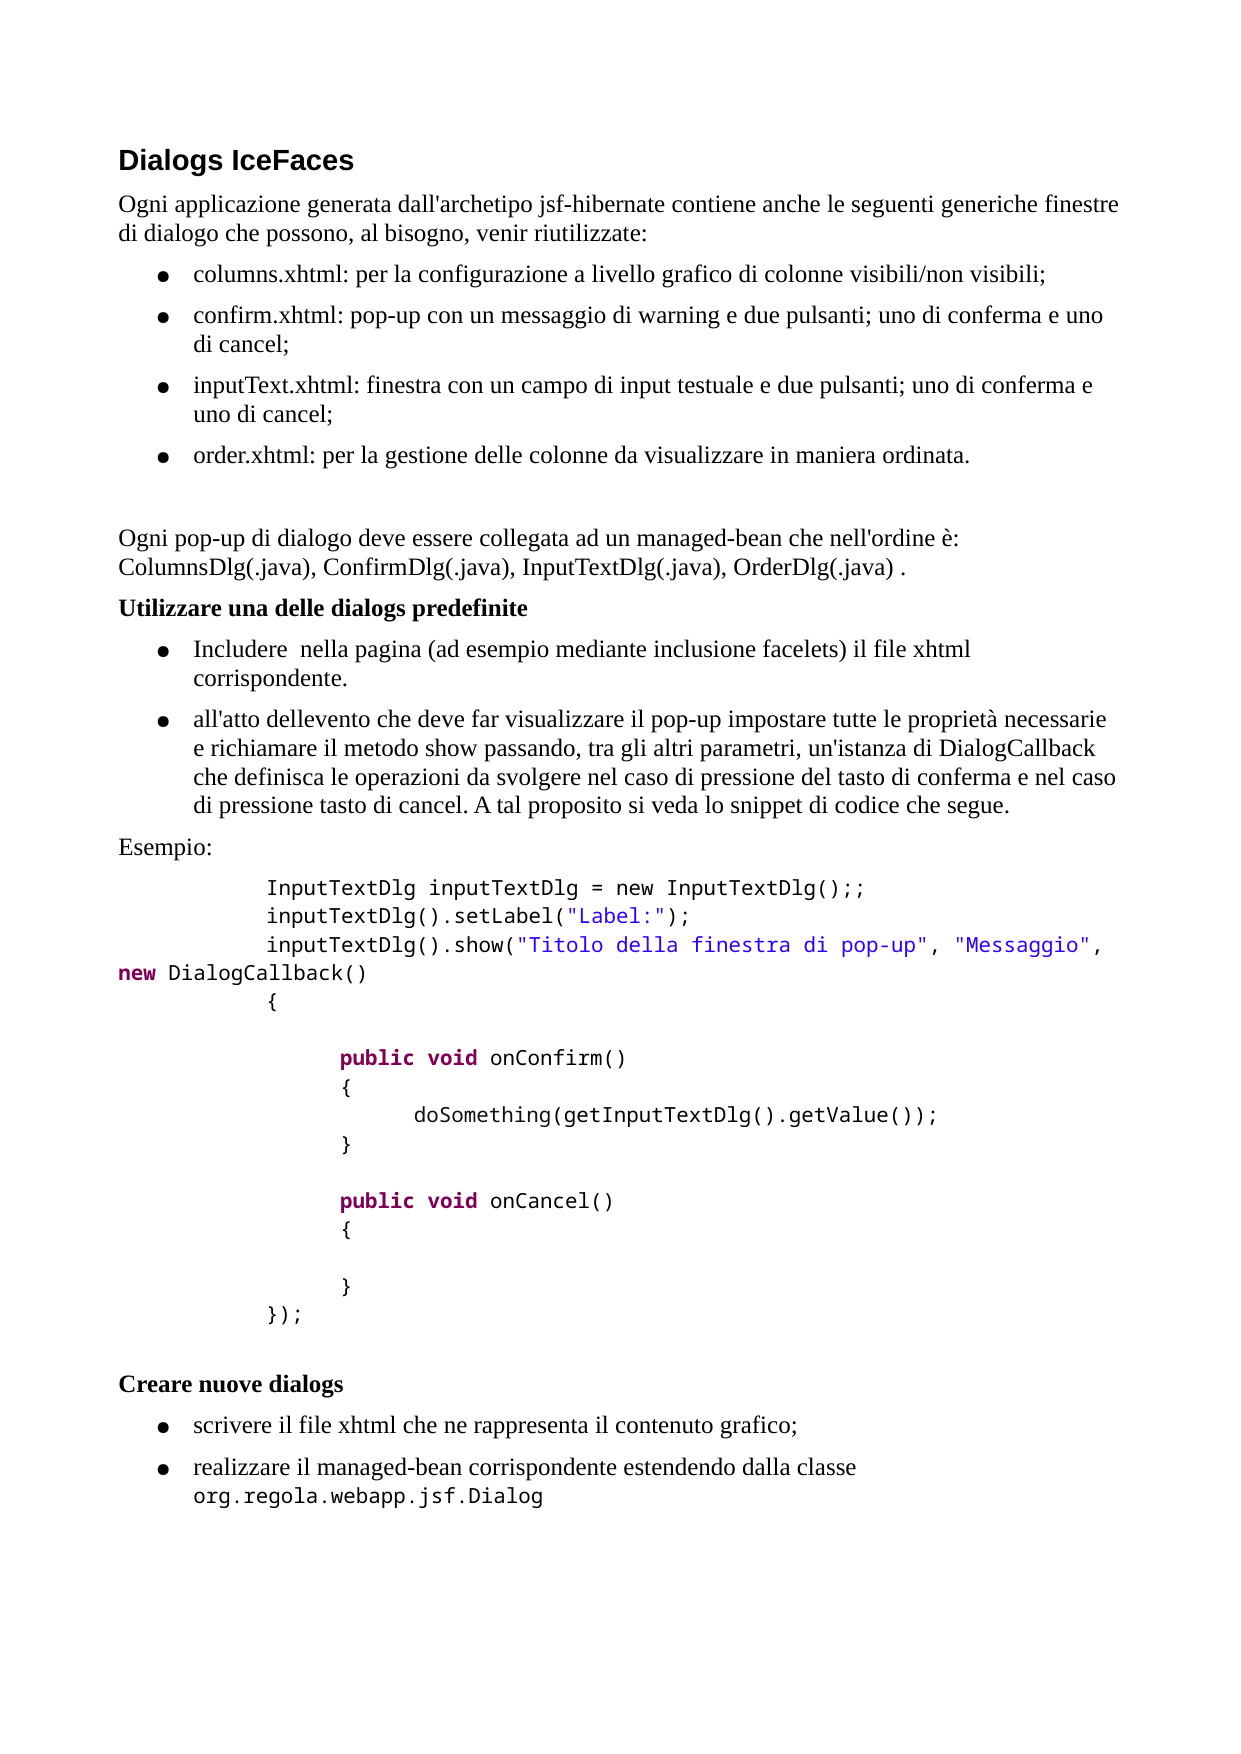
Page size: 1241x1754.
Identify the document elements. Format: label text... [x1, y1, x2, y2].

text } [118, 1271, 1122, 1299]
list columns.xhtml: per la configurazione a livello grafico di colonne visibili/non visibili; [156, 259, 1122, 288]
text inputTextDlg().setLabel("Label:"); [118, 901, 1122, 930]
text Ogni applicazione generata dall'archetipo jsf-hibernate contiene anche le seguenti generiche finestre di dialogo che possono, al bisogno, venir riutilizzate: [118, 189, 1122, 247]
text InputTextDlg inputTextDlg = new InputTextDlg();; [118, 873, 1122, 901]
text }); [118, 1299, 1122, 1328]
list realizzare il managed-bean corrispondente estendendo dalla classe org.regola.webapp.jsf.Dialog [156, 1452, 1122, 1509]
text { [118, 1072, 1122, 1100]
list all'atto dellevento che deve far visualizzare il pop-up impostare tutte le proprietà necessarie e richiamare il metodo show passando, tra gli altri parametri, un'istanza di DialogCallback che definisca le operazioni da svolgere nel caso di pressione del tasto di conferma e nel caso di pressione tasto di cancel. A tal proposito si veda lo snippet di codice che segue. [156, 704, 1122, 819]
list inputText.xhtml: finestra con un campo di input testuale e due pulsanti; uno di conferma e uno di cancel; [156, 370, 1122, 428]
text Ogni pop-up di dialogo deve essere collegata ad un managed-bean che nell'ordine è: ColumnsDlg(.java), ConfirmDlg(.java), InputTextDlg(.java), OrderDlg(.java) . [118, 523, 1122, 580]
list Includere nella pagina (ad esempio mediante inclusione facelets) il file xhtml corrispondente. [156, 634, 1122, 692]
text } [118, 1129, 1122, 1157]
text doSomething(getInputTextDlg().getValue()); [118, 1100, 1122, 1129]
text public void onCancel() [118, 1186, 1122, 1214]
list order.xhtml: per la gestione delle colonne da visualizzare in maniera ordinata. [156, 440, 1122, 469]
list confirm.xhtml: pop-up con un messaggio di warning e due pulsanti; uno di conferma e uno di cancel; [156, 300, 1122, 358]
text Esempio: [118, 832, 1122, 860]
text { [118, 987, 1122, 1015]
text Creare nuove dialogs [118, 1369, 1122, 1398]
text { [118, 1214, 1122, 1243]
list scrivere il file xhtml che ne rappresenta il contenuto grafico; [156, 1410, 1122, 1439]
text inputTextDlg().show("Titolo della finestra di pop-up", "Messaggio", new DialogCallback() [118, 930, 1122, 987]
subtitle Dialogs IceFaces [118, 143, 1122, 177]
text Utilizzare una delle dialogs predefinite [118, 593, 1122, 622]
text public void onConfirm() [118, 1043, 1122, 1072]
